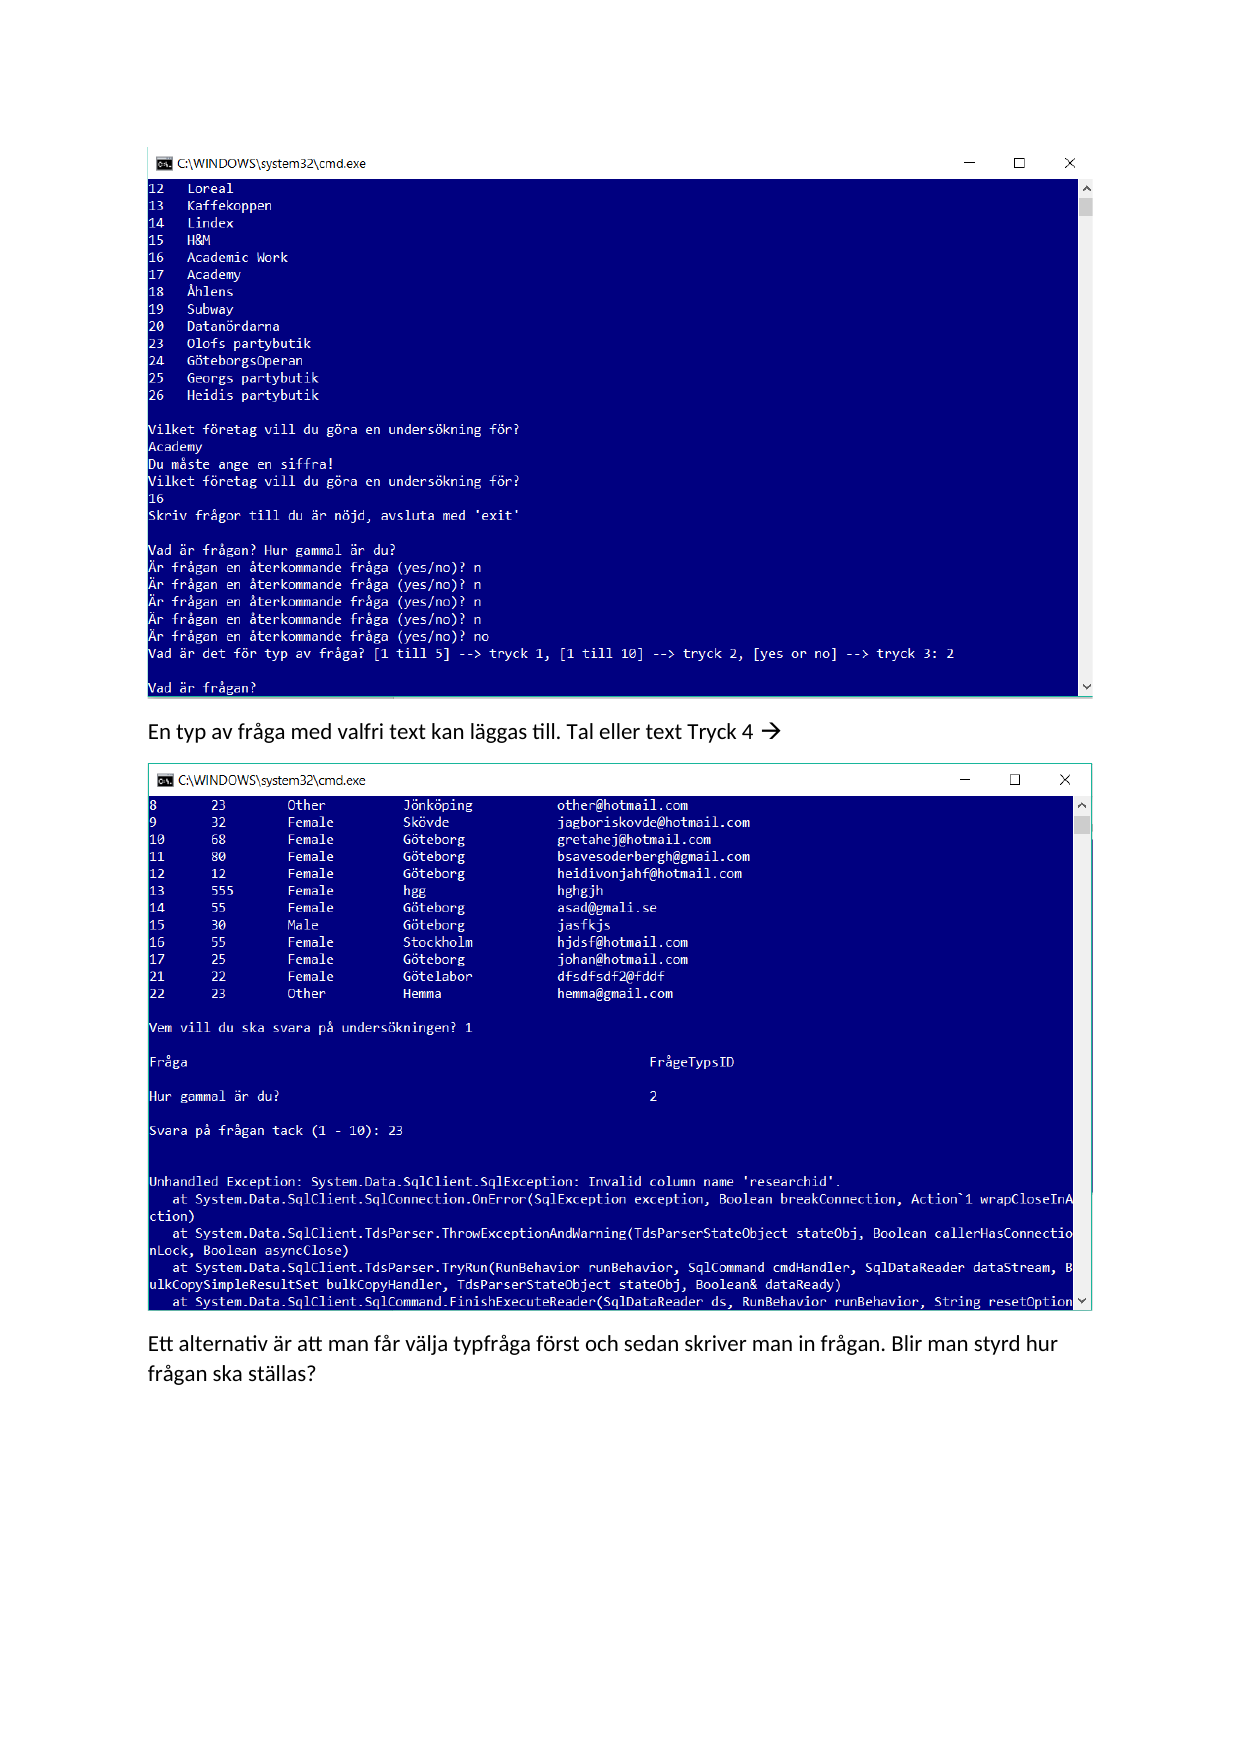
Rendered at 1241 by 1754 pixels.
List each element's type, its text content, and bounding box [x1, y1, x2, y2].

text Ett alternativ är att man får välja typfråga först och sedan skriver man in frågan. Blir man styrd hur frågan ska ställas? [148, 1329, 1093, 1387]
text En typ av fråga med valfri text kan läggas till. Tal eller text Tryck 4  [148, 717, 1093, 745]
